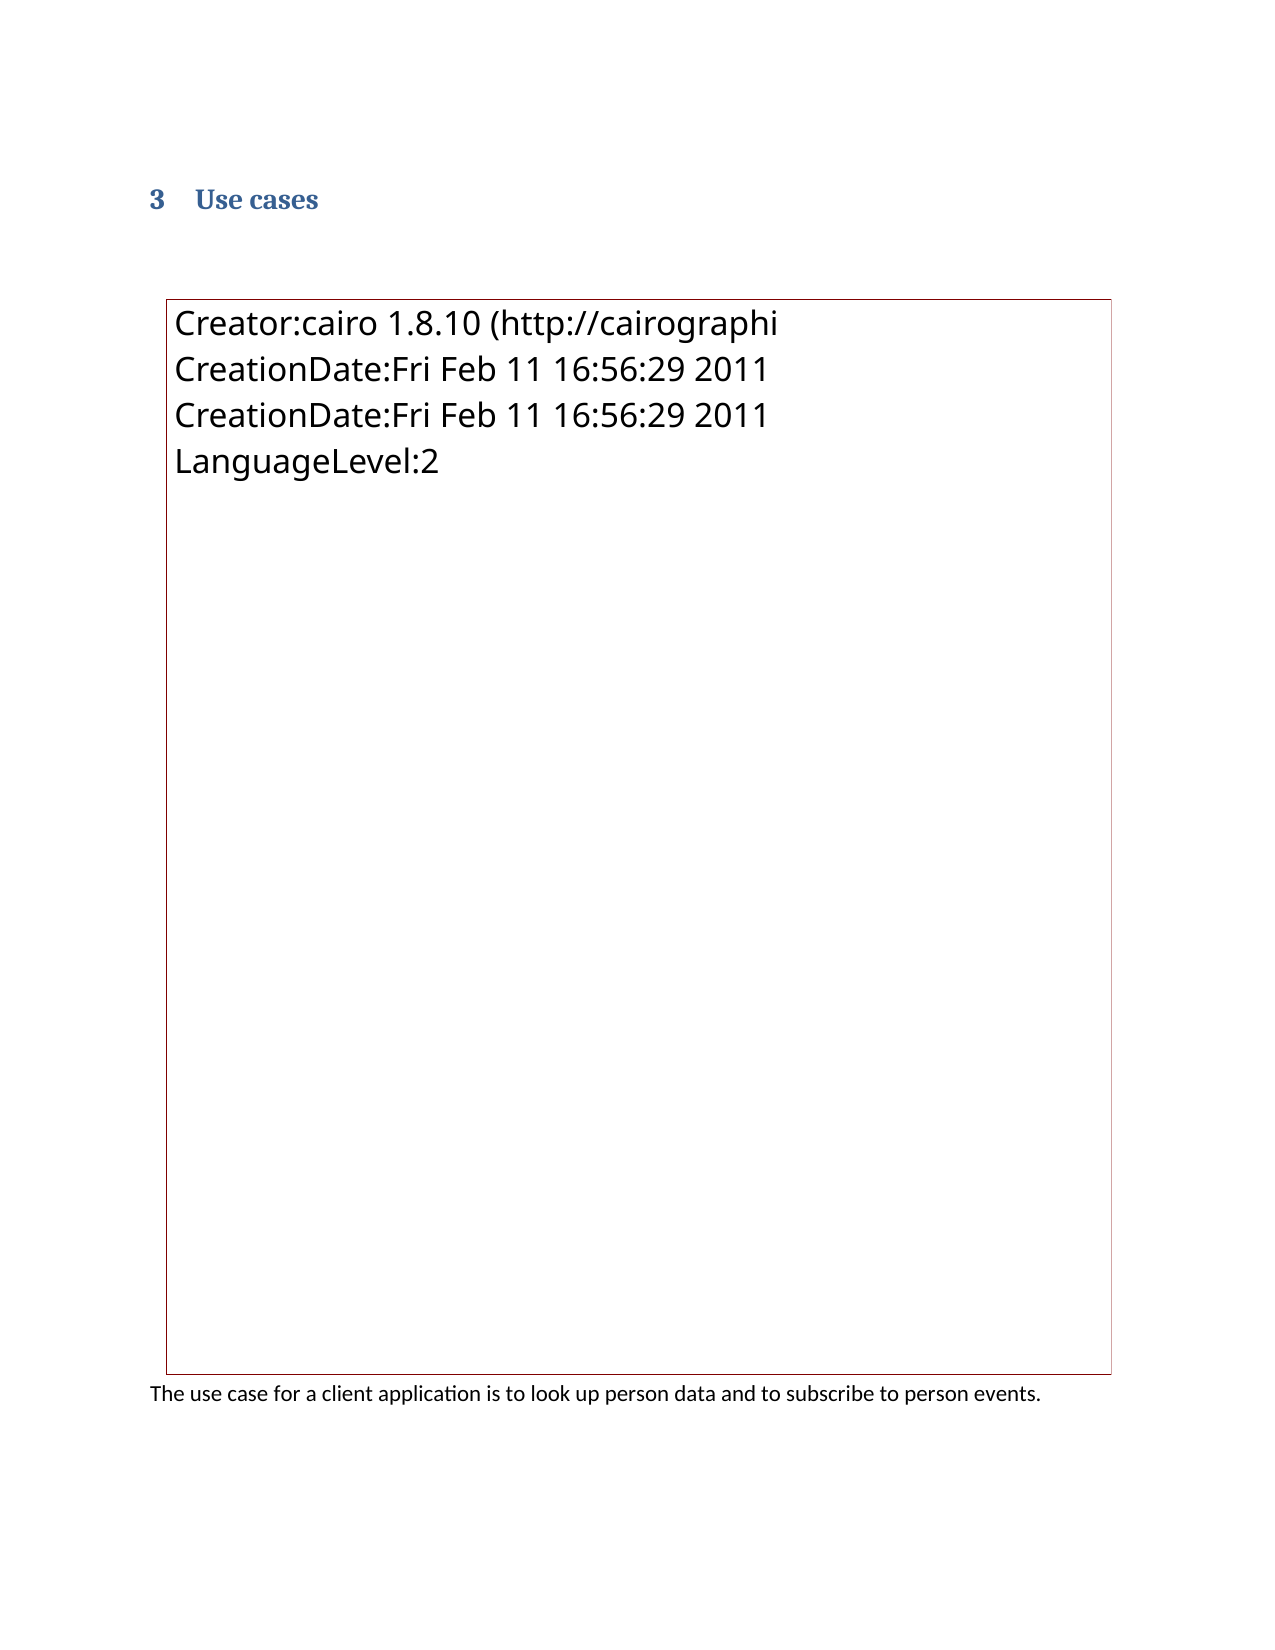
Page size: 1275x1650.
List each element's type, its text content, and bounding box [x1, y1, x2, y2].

subtitle Use cases [150, 183, 1125, 216]
text The use case for a client application is to look up person data and to subscribe to person events. [150, 274, 1125, 1407]
